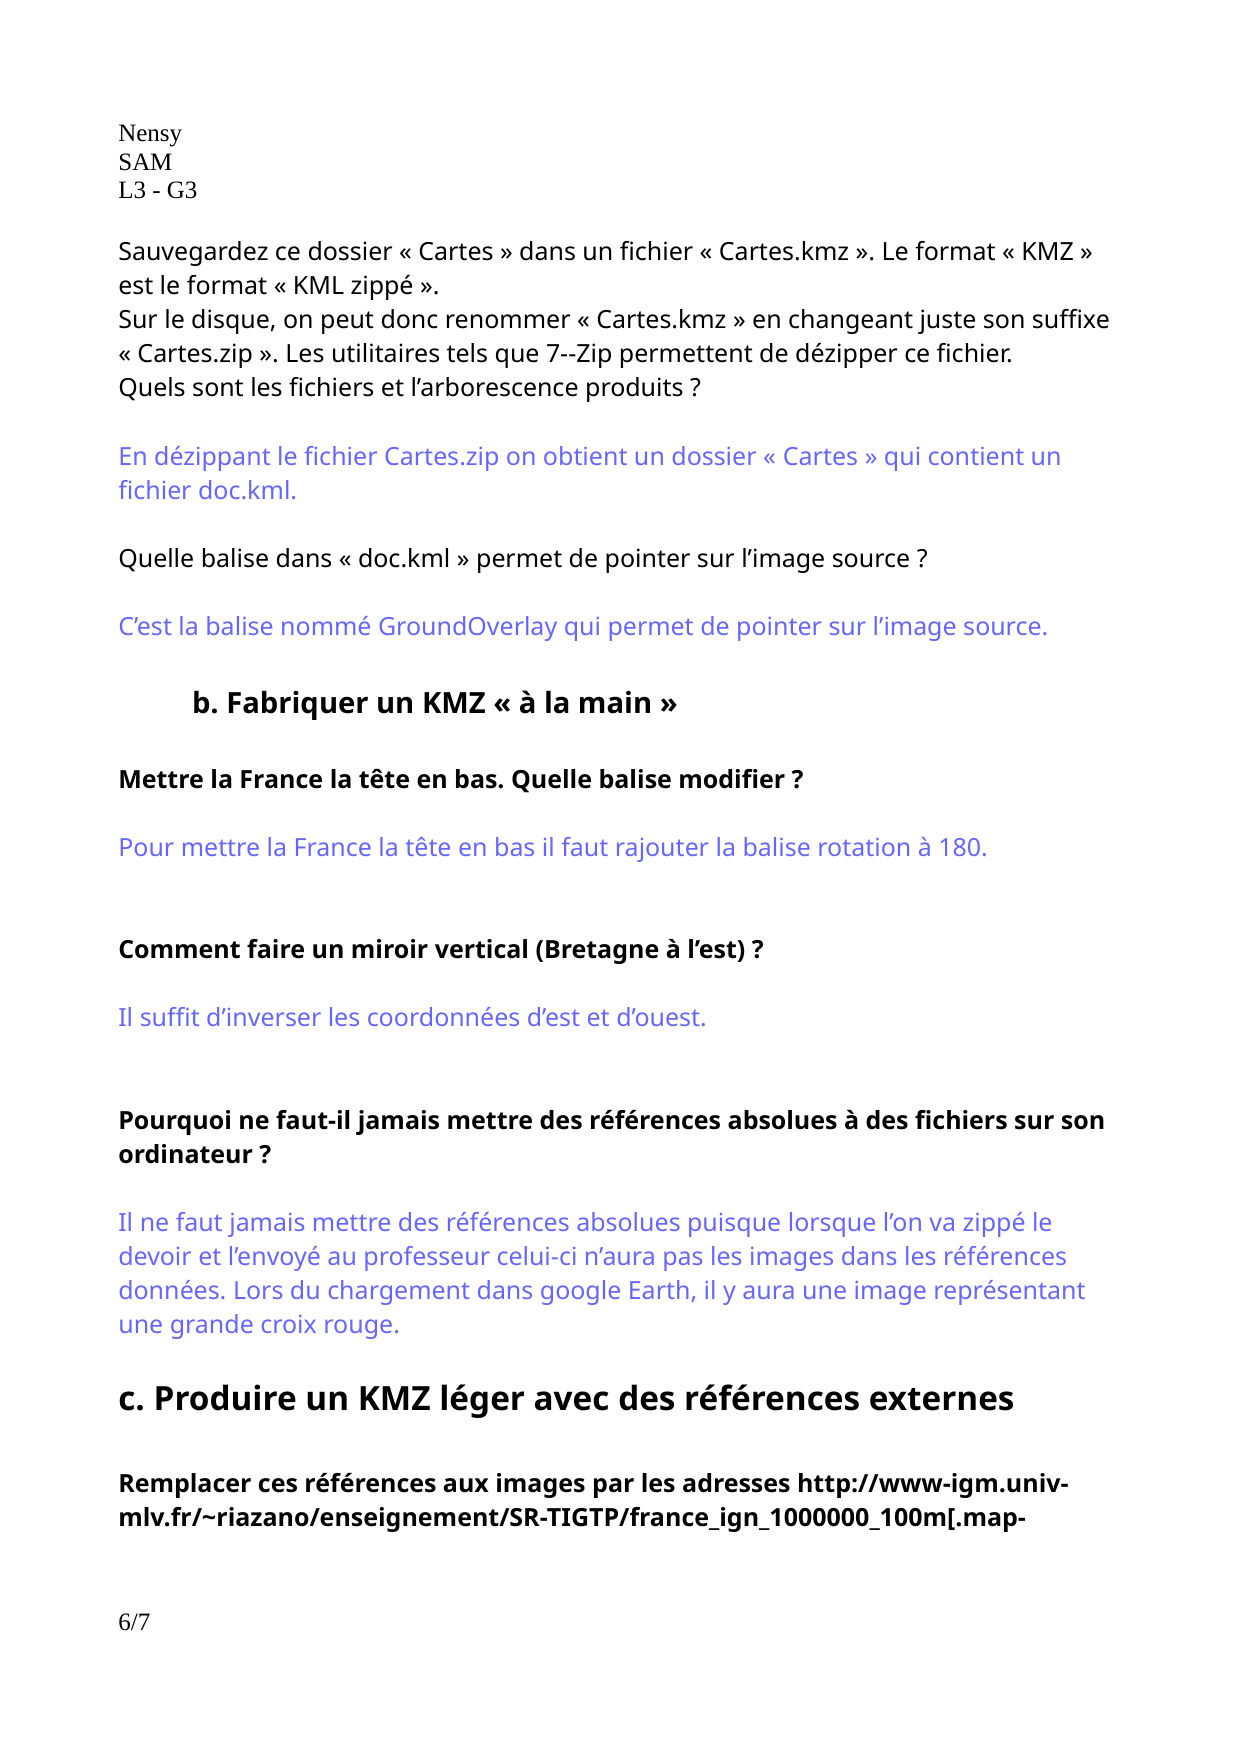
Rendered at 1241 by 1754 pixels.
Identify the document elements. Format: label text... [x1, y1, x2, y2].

text Remplacer ces références aux images par les adresses http://www-igm.univ-mlv.fr/~riazano/enseignement/SR-TIGTP/france_ign_1000000_100m[.map- [118, 1466, 1122, 1534]
text Sauvegardez ce dossier « Cartes » dans un fichier « Cartes.kmz ». Le format « KMZ » est le format « KML zippé ». [118, 234, 1122, 302]
text Il ne faut jamais mettre des références absolues puisque lorsque l’on va zippé le devoir et l’envoyé au professeur celui-ci n’aura pas les images dans les références données. Lors du chargement dans google Earth, il y aura une image représentant une grande croix rouge. [118, 1204, 1122, 1341]
text Il suffit d’inverser les coordonnées d’est et d’ouest. [118, 1000, 1122, 1034]
text Mettre la France la tête en bas. Quelle balise modifier ? [118, 762, 1122, 796]
text b. Fabriquer un KMZ « à la main » [118, 682, 1122, 722]
text Sur le disque, on peut donc renommer « Cartes.kmz » en changeant juste son suffixe « Cartes.zip ». Les utilitaires tels que 7--Zip permettent de dézipper ce fichier. [118, 302, 1122, 370]
text Pour mettre la France la tête en bas il faut rajouter la balise rotation à 180. [118, 830, 1122, 864]
text Comment faire un miroir vertical (Bretagne à l’est) ? [118, 932, 1122, 966]
text En dézippant le fichier Cartes.zip on obtient un dossier « Cartes » qui contient un fichier doc.kml. [118, 438, 1122, 506]
text Quelle balise dans « doc.kml » permet de pointer sur l’image source ? [118, 540, 1122, 574]
text Pourquoi ne faut-il jamais mettre des références absolues à des fichiers sur son ordinateur ? [118, 1102, 1122, 1170]
text c. Produire un KMZ léger avec des références externes [118, 1375, 1122, 1420]
text C’est la balise nommé GroundOverlay qui permet de pointer sur l’image source. [118, 608, 1122, 643]
text Quels sont les fichiers et l’arborescence produits ? [118, 370, 1122, 404]
